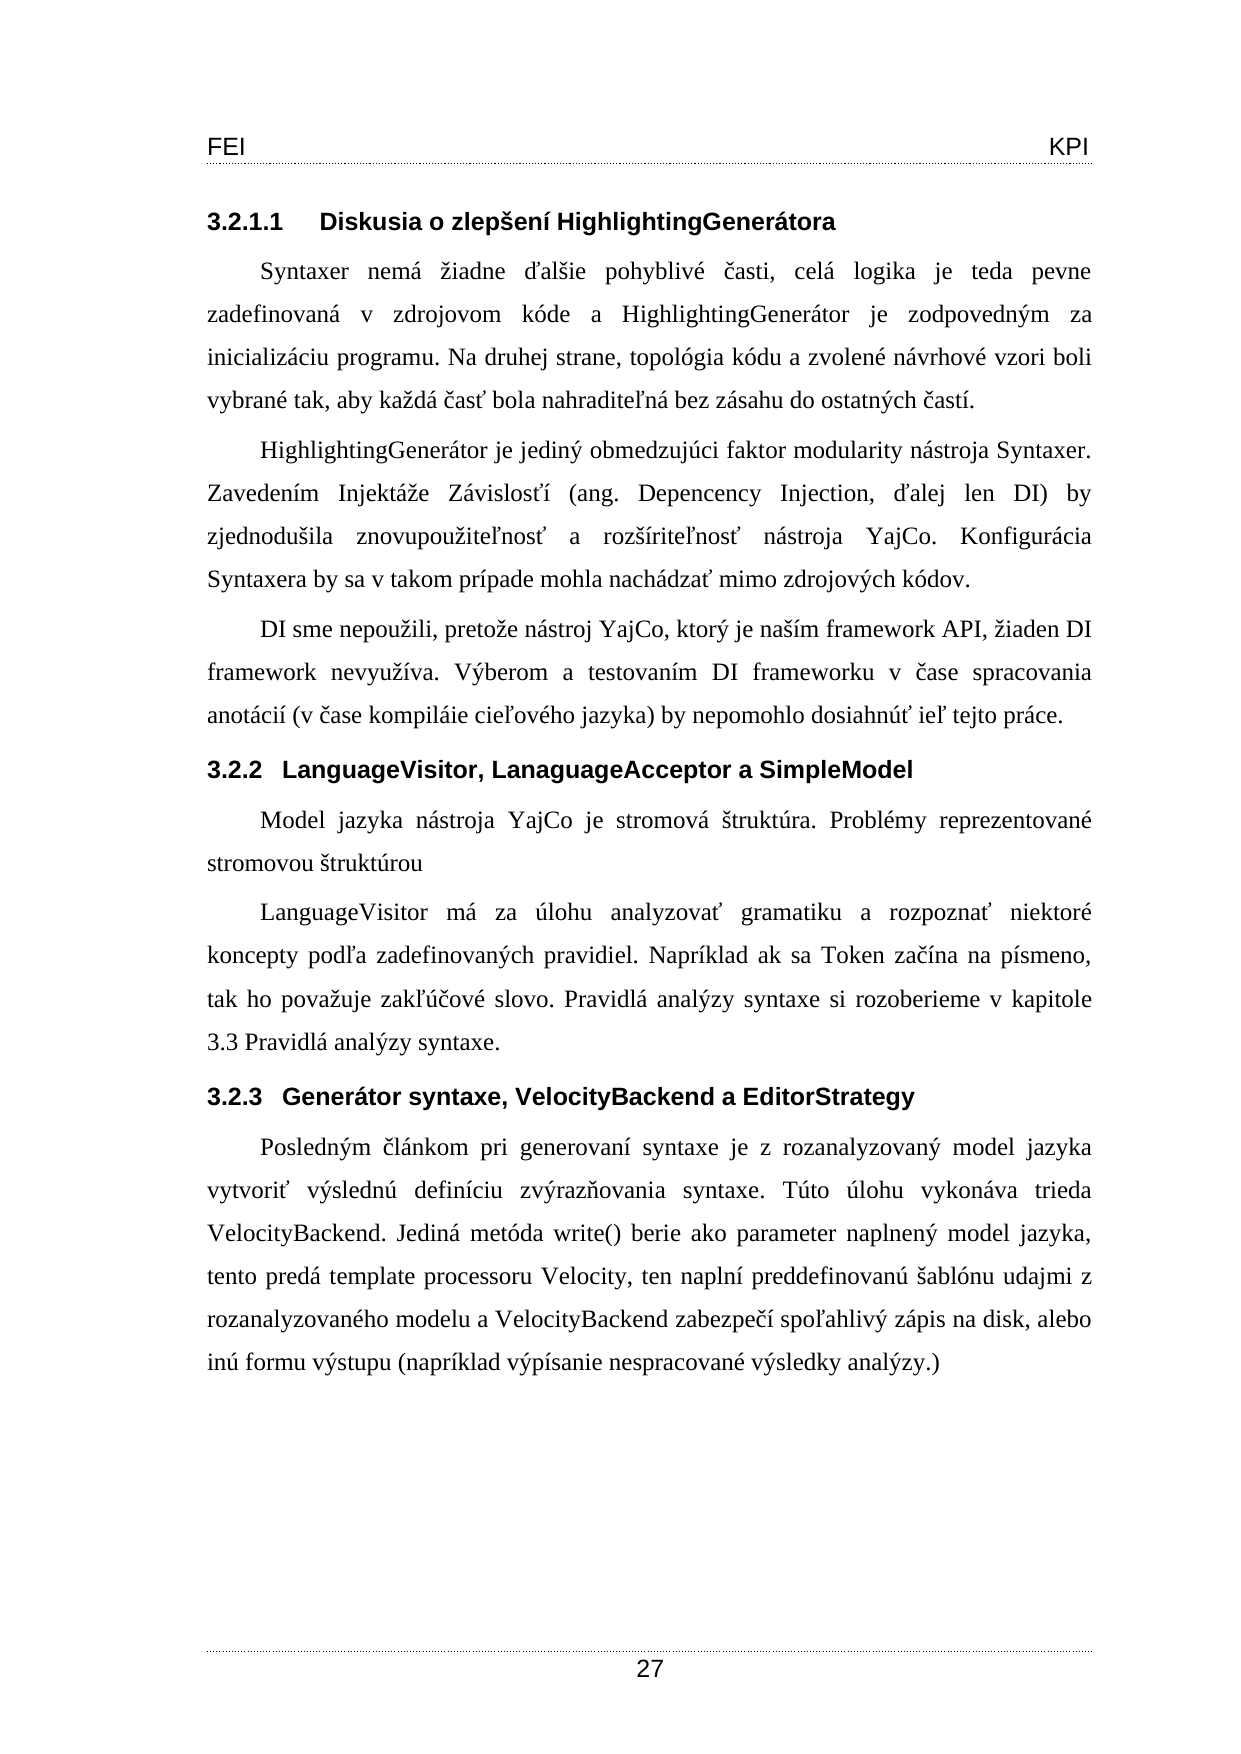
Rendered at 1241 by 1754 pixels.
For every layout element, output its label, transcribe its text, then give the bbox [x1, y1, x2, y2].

subtitle Diskusia o zlepšení HighlightingGenerátora [207, 207, 1092, 236]
text Model jazyka nástroja YajCo je stromová štruktúra. Problémy reprezentované stromovou štruktúrou [207, 805, 1092, 877]
text DI sme nepoužili, pretože nástroj YajCo, ktorý je naším framework API, žiaden DI framework nevyužíva. Výberom a testovaním DI frameworku v čase spracovania anotácií (v čase kompiláie cieľového jazyka) by nepomohlo dosiahnúť ieľ tejto práce. [207, 614, 1092, 729]
text LanguageVisitor má za úlohu analyzovať gramatiku a rozpoznať niektoré koncepty podľa zadefinovaných pravidiel. Napríklad ak sa Token začína na písmeno, tak ho považuje zakľúčové slovo. Pravidlá analýzy syntaxe si rozoberieme v kapitole 3.3 Pravidlá analýzy syntaxe. [207, 897, 1092, 1056]
text Posledným článkom pri generovaní syntaxe je z rozanalyzovaný model jazyka vytvoriť výslednú definíciu zvýrazňovania syntaxe. Túto úlohu vykonáva trieda VelocityBackend. Jediná metóda write() berie ako parameter naplnený model jazyka, tento predá template processoru Velocity, ten naplní preddefinovanú šablónu udajmi z rozanalyzovaného modelu a VelocityBackend zabezpečí spoľahlivý zápis na disk, alebo inú formu výstupu (napríklad výpísanie nespracované výsledky analýzy.) [207, 1132, 1092, 1376]
list Generátor syntaxe, VelocityBackend a EditorStrategy [207, 1082, 1092, 1111]
list LanguageVisitor, LanaguageAcceptor a SimpleModel [207, 756, 1092, 784]
text HighlightingGenerátor je jediný obmedzujúci faktor modularity nástroja Syntaxer. Zavedením Injektáže Závislosťí (ang. Depencency Injection, ďalej len DI) by zjednodušila znovupoužiteľnosť a rozšíriteľnosť nástroja YajCo. Konfigurácia Syntaxera by sa v takom prípade mohla nachádzať mimo zdrojových kódov. [207, 435, 1092, 593]
text Syntaxer nemá žiadne ďalšie pohyblivé časti, celá logika je teda pevne zadefinovaná v zdrojovom kóde a HighlightingGenerátor je zodpovedným za inicializáciu programu. Na druhej strane, topológia kódu a zvolené návrhové vzori boli vybrané tak, aby každá časť bola nahraditeľná bez zásahu do ostatných častí. [207, 256, 1092, 414]
